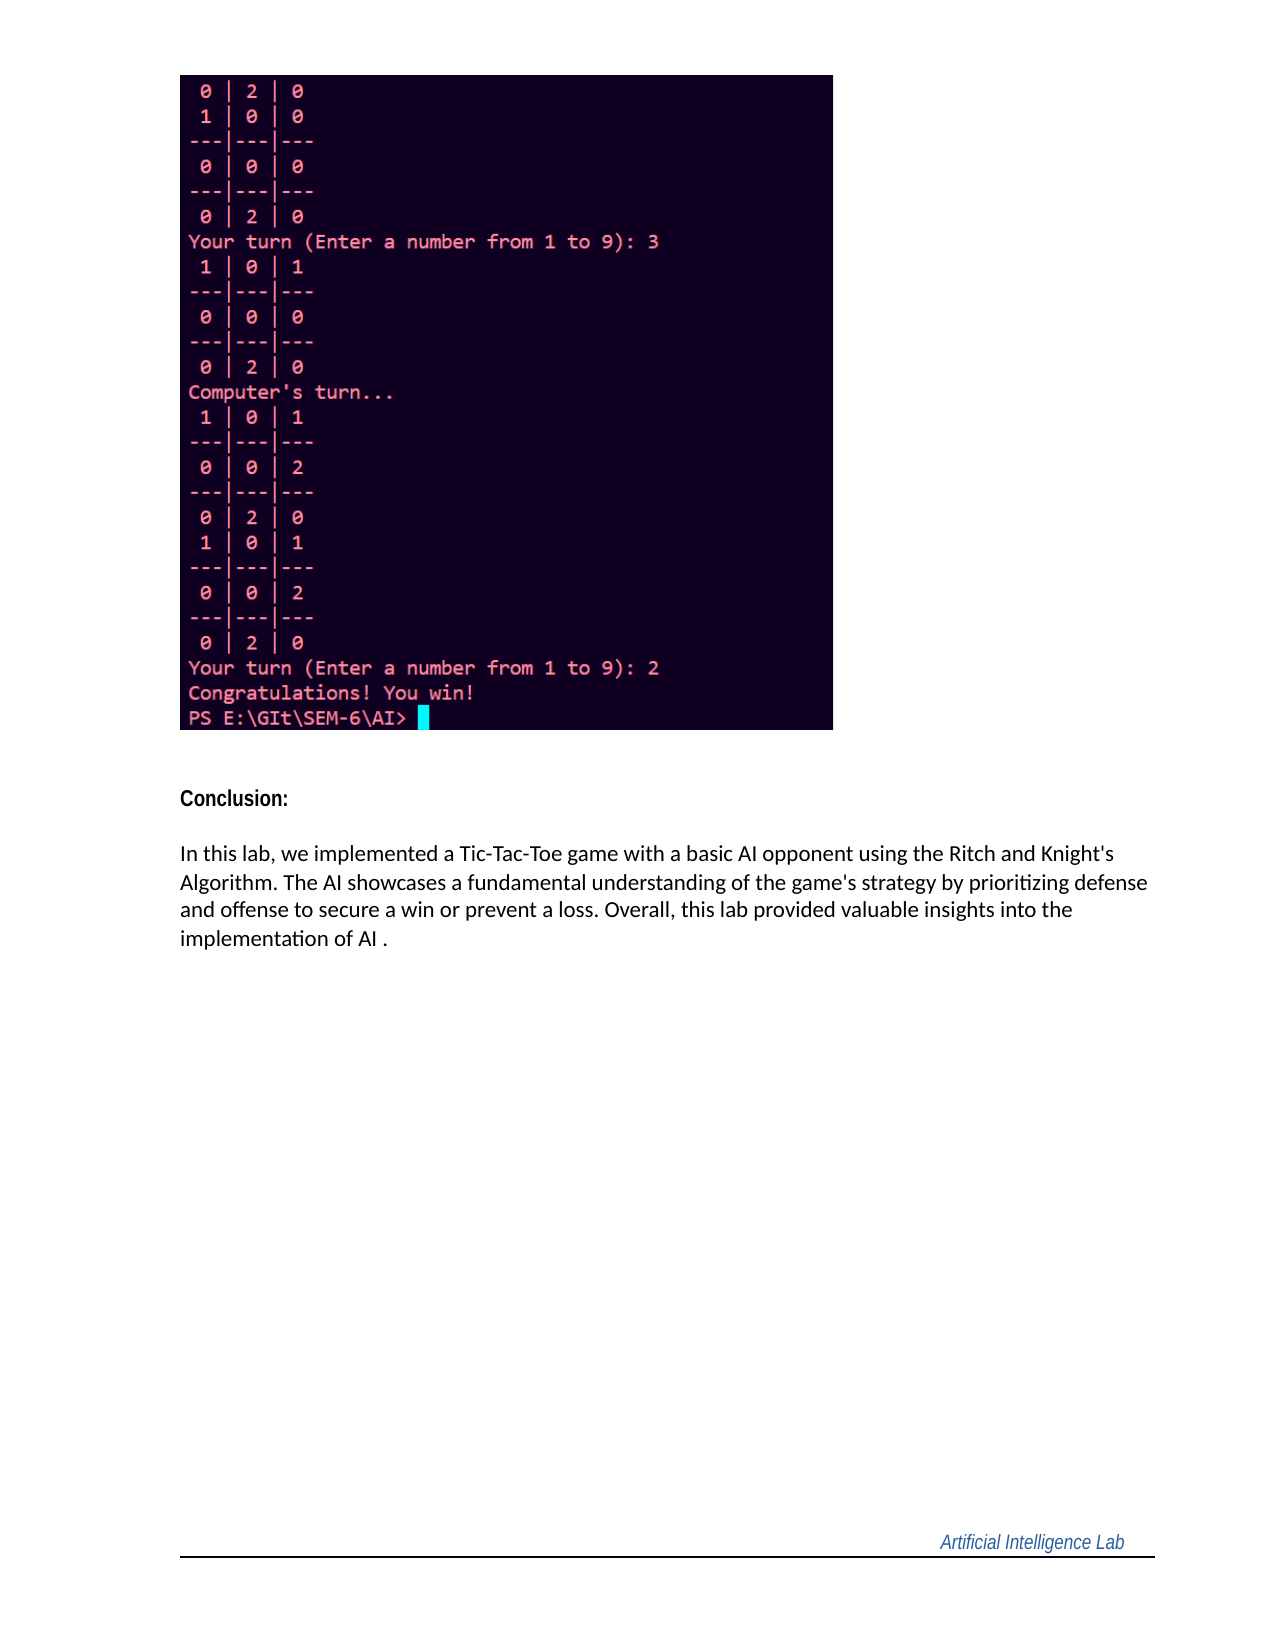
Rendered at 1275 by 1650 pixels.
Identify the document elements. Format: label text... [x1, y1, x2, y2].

text In this lab, we implemented a Tic-Tac-Toe game with a basic AI opponent using the Ritch and Knight's Algorithm. The AI showcases a fundamental understanding of the game's strategy by prioritizing defense and offense to secure a win or prevent a loss. Overall, this lab provided valuable insights into the implementation of AI . [180, 839, 1155, 952]
text Conclusion: [180, 785, 1155, 812]
